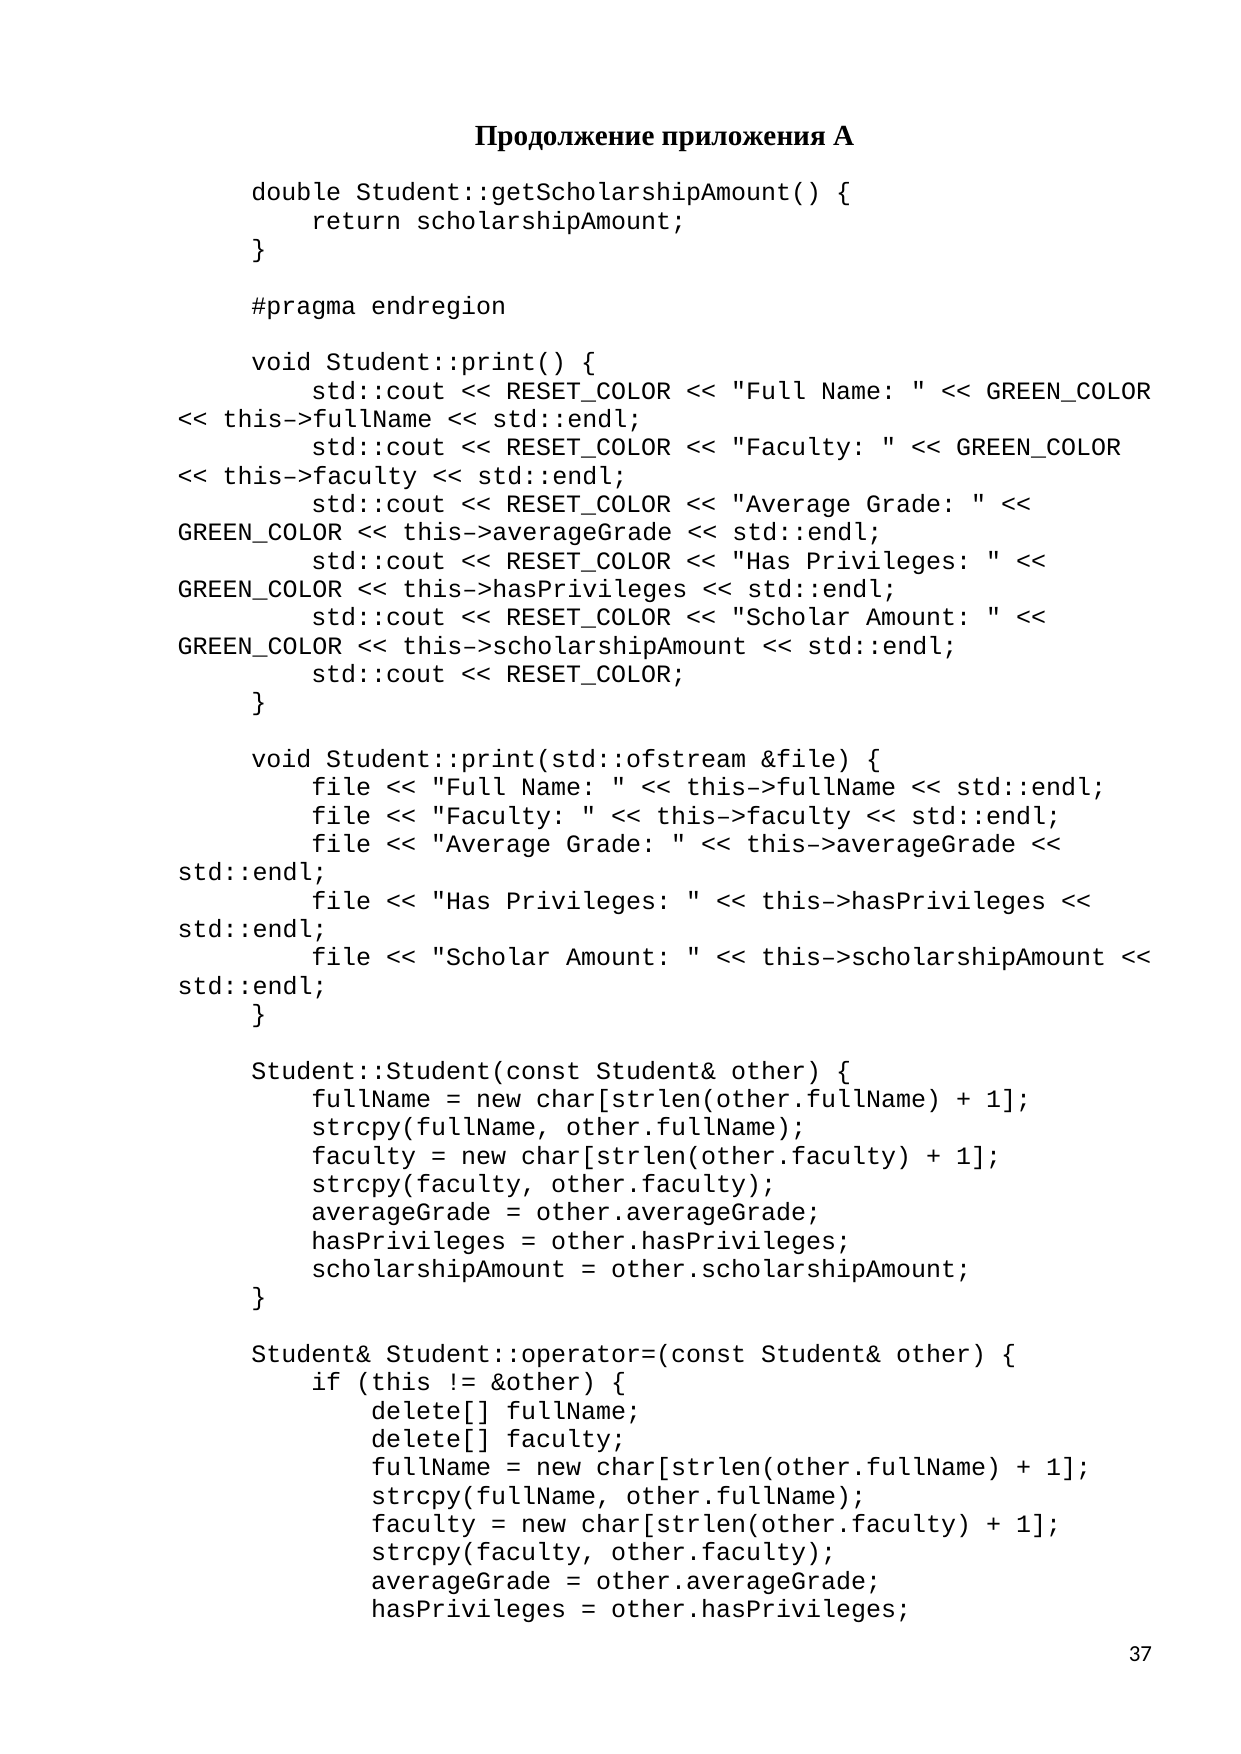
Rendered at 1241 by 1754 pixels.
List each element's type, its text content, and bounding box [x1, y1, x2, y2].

text } [177, 237, 1152, 265]
text fullName = new char[strlen(other.fullName) + 1]; [177, 1087, 1152, 1115]
text std::cout << RESET_COLOR << "Average Grade: " << GREEN_COLOR << this–>averageGrade << std::endl; [177, 492, 1152, 548]
text Student::Student(const Student& other) { [177, 1058, 1152, 1087]
text } [177, 1002, 1152, 1030]
text std::cout << RESET_COLOR << "Full Name: " << GREEN_COLOR << this–>fullName << std::endl; [177, 378, 1152, 435]
text Продолжение приложения А [177, 118, 1152, 152]
text Student& Student::operator=(const Student& other) { [177, 1342, 1152, 1370]
text std::cout << RESET_COLOR << "Scholar Amount: " << GREEN_COLOR << this–>scholarshipAmount << std::endl; [177, 605, 1152, 662]
text } [177, 1285, 1152, 1313]
text averageGrade = other.averageGrade; [177, 1200, 1152, 1228]
text void Student::print(std::ofstream &file) { [177, 747, 1152, 775]
text strcpy(fullName, other.fullName); [177, 1483, 1152, 1512]
text file << "Faculty: " << this–>faculty << std::endl; [177, 803, 1152, 832]
text #pragma endregion [177, 293, 1152, 322]
text strcpy(fullName, other.fullName); [177, 1115, 1152, 1143]
text return scholarshipAmount; [177, 208, 1152, 237]
text std::cout << RESET_COLOR << "Has Privileges: " << GREEN_COLOR << this–>hasPrivileges << std::endl; [177, 548, 1152, 605]
text strcpy(faculty, other.faculty); [177, 1540, 1152, 1568]
text std::cout << RESET_COLOR; [177, 662, 1152, 690]
text hasPrivileges = other.hasPrivileges; [177, 1597, 1152, 1625]
text averageGrade = other.averageGrade; [177, 1568, 1152, 1597]
text file << "Has Privileges: " << this–>hasPrivileges << std::endl; [177, 888, 1152, 945]
text double Student::getScholarshipAmount() { [177, 180, 1152, 208]
text scholarshipAmount = other.scholarshipAmount; [177, 1257, 1152, 1285]
text hasPrivileges = other.hasPrivileges; [177, 1228, 1152, 1257]
text std::cout << RESET_COLOR << "Faculty: " << GREEN_COLOR << this–>faculty << std::endl; [177, 435, 1152, 492]
text } [177, 690, 1152, 718]
text delete[] faculty; [177, 1427, 1152, 1455]
text void Student::print() { [177, 350, 1152, 378]
text strcpy(faculty, other.faculty); [177, 1172, 1152, 1200]
text file << "Full Name: " << this–>fullName << std::endl; [177, 775, 1152, 803]
text faculty = new char[strlen(other.faculty) + 1]; [177, 1512, 1152, 1540]
text file << "Scholar Amount: " << this–>scholarshipAmount << std::endl; [177, 945, 1152, 1002]
text delete[] fullName; [177, 1398, 1152, 1427]
text faculty = new char[strlen(other.faculty) + 1]; [177, 1143, 1152, 1172]
text file << "Average Grade: " << this–>averageGrade << std::endl; [177, 832, 1152, 888]
text if (this != &other) { [177, 1370, 1152, 1398]
text fullName = new char[strlen(other.fullName) + 1]; [177, 1455, 1152, 1483]
